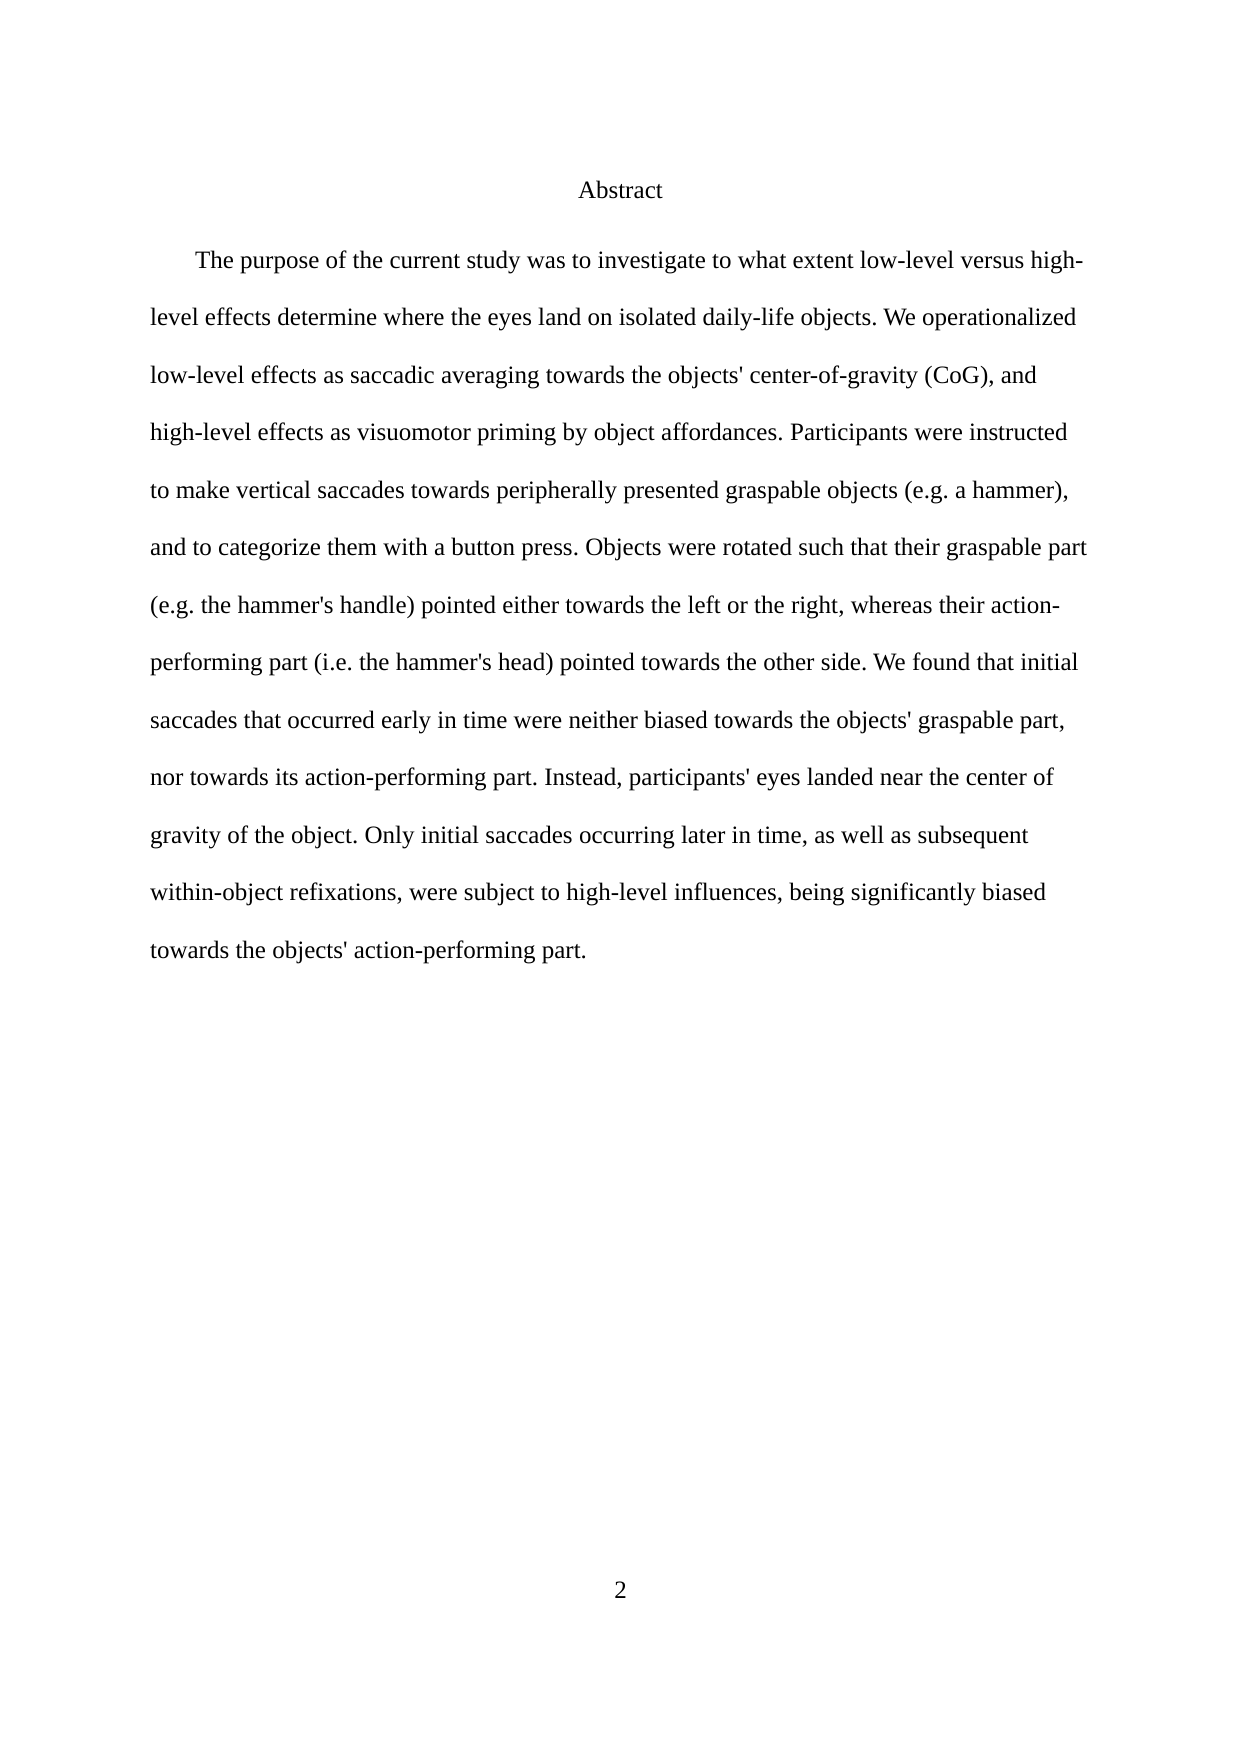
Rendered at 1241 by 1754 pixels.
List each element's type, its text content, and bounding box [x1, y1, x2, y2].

subtitle Abstract [150, 175, 1091, 204]
text The purpose of the current study was to investigate to what extent low-level versus high-level effects determine where the eyes land on isolated daily-life objects. We operationalized low-level effects as saccadic averaging towards the objects' center-of-gravity (CoG), and high-level effects as visuomotor priming by object affordances. Participants were instructed to make vertical saccades towards peripherally presented graspable objects (e.g. a hammer), and to categorize them with a button press. Objects were rotated such that their graspable part (e.g. the hammer's handle) pointed either towards the left or the right, whereas their action-performing part (i.e. the hammer's head) pointed towards the other side. We found that initial saccades that occurred early in time were neither biased towards the objects' graspable part, nor towards its action-performing part. Instead, participants' eyes landed near the center of gravity of the object. Only initial saccades occurring later in time, as well as subsequent within-object refixations, were subject to high-level influences, being significantly biased towards the objects' action-performing part. [150, 245, 1091, 964]
